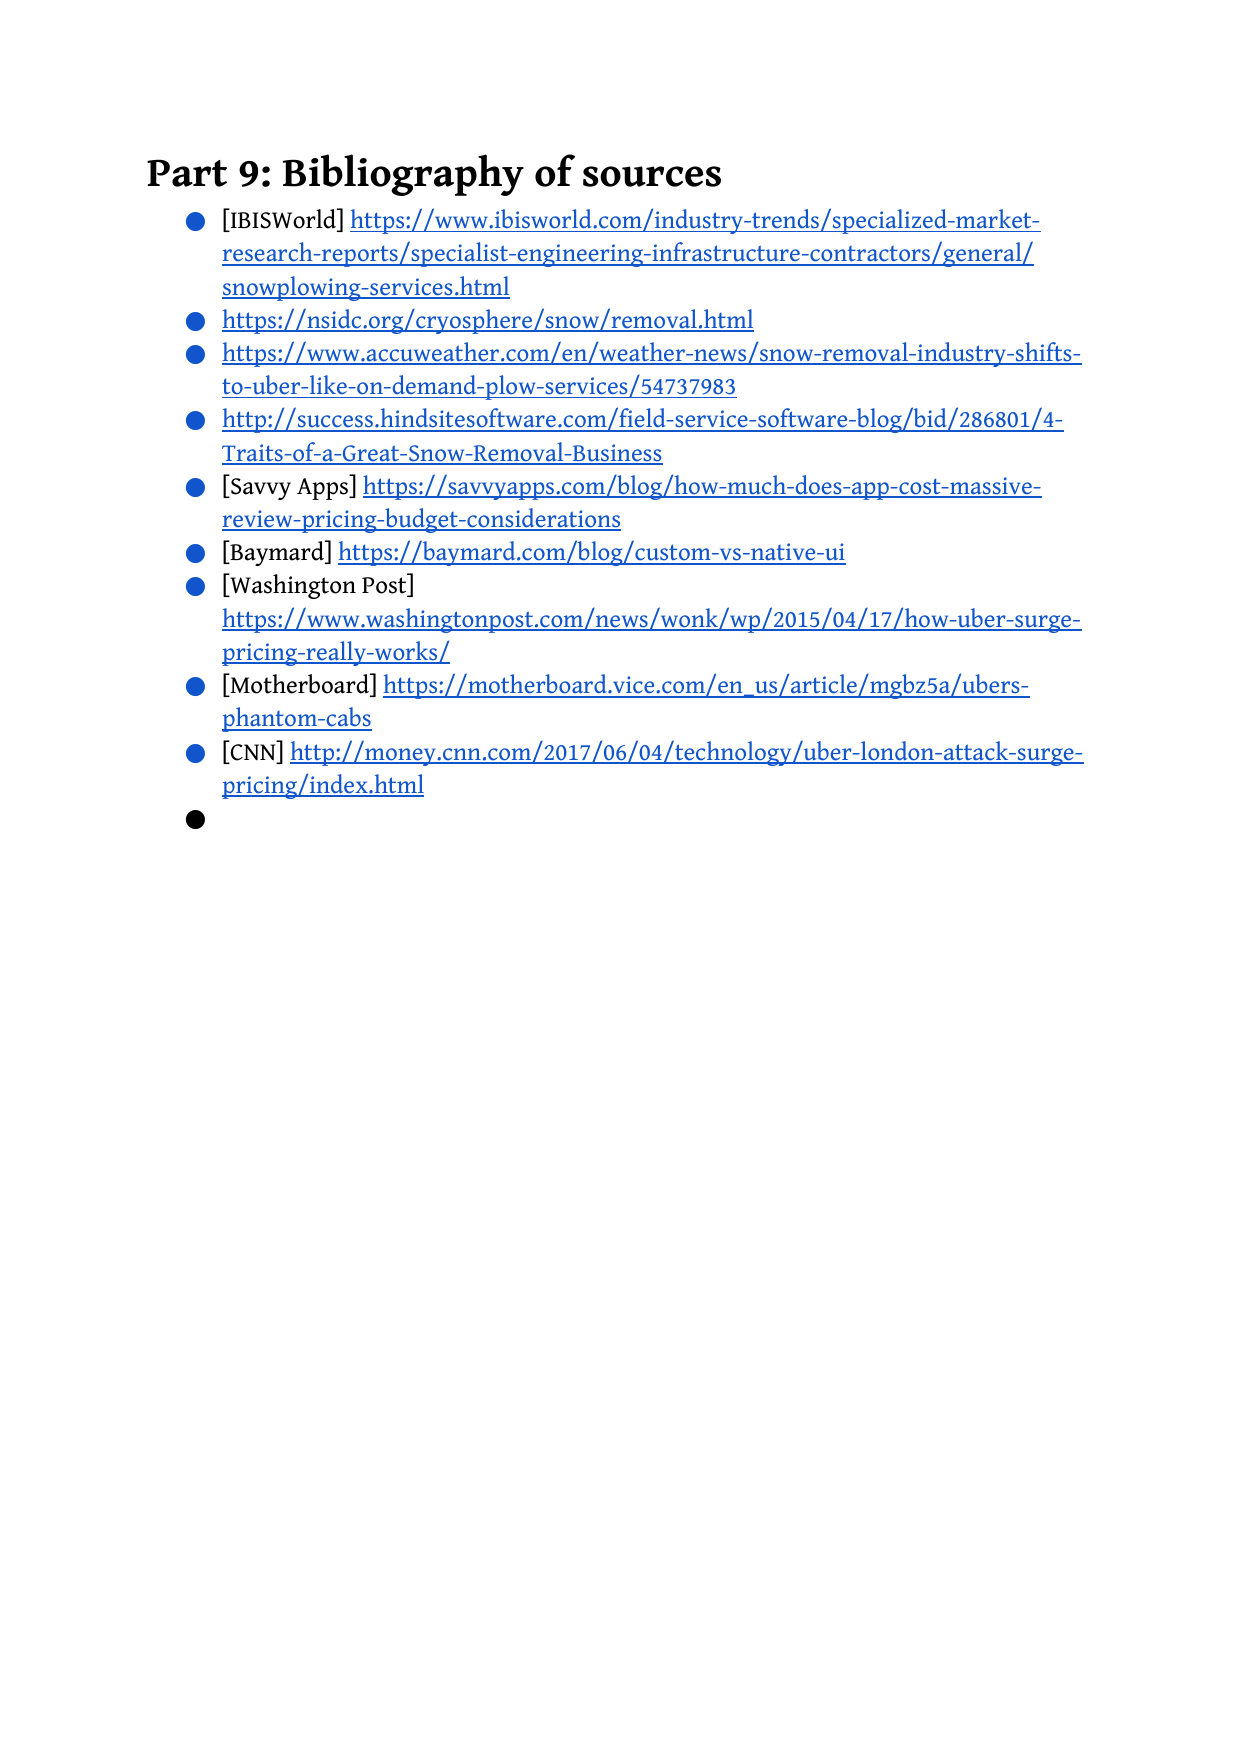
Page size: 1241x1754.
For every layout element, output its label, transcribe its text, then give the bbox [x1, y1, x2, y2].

list [IBISWorld] https://www.ibisworld.com/industry-trends/specialized-market-research-reports/specialist-engineering-infrastructure-contractors/general/snowplowing-services.html [184, 207, 1090, 302]
list [Motherboard] https://motherboard.vice.com/en_us/article/mgbz5a/ubers-phantom-cabs [184, 672, 1090, 734]
list http://success.hindsitesoftware.com/field-service-software-blog/bid/286801/4-Traits-of-a-Great-Snow-Removal-Business [184, 406, 1090, 468]
list https://nsidc.org/cryosphere/snow/removal.html [184, 306, 1090, 335]
list [Savvy Apps] https://savvyapps.com/blog/how-much-does-app-cost-massive-review-pricing-budget-considerations [184, 472, 1090, 534]
list [CNN] http://money.cnn.com/2017/06/04/technology/uber-london-attack-surge-pricing/index.html [184, 738, 1090, 800]
subtitle Part 9: Bibliography of sources [147, 150, 1090, 198]
list https://www.accuweather.com/en/weather-news/snow-removal-industry-shifts-to-uber-like-on-demand-plow-services/54737983 [184, 339, 1090, 402]
list [Washington Post] https://www.washingtonpost.com/news/wonk/wp/2015/04/17/how-uber-surge-pricing-really-works/ [184, 572, 1090, 667]
list [Baymard] https://baymard.com/blog/custom-vs-native-ui [184, 539, 1090, 568]
